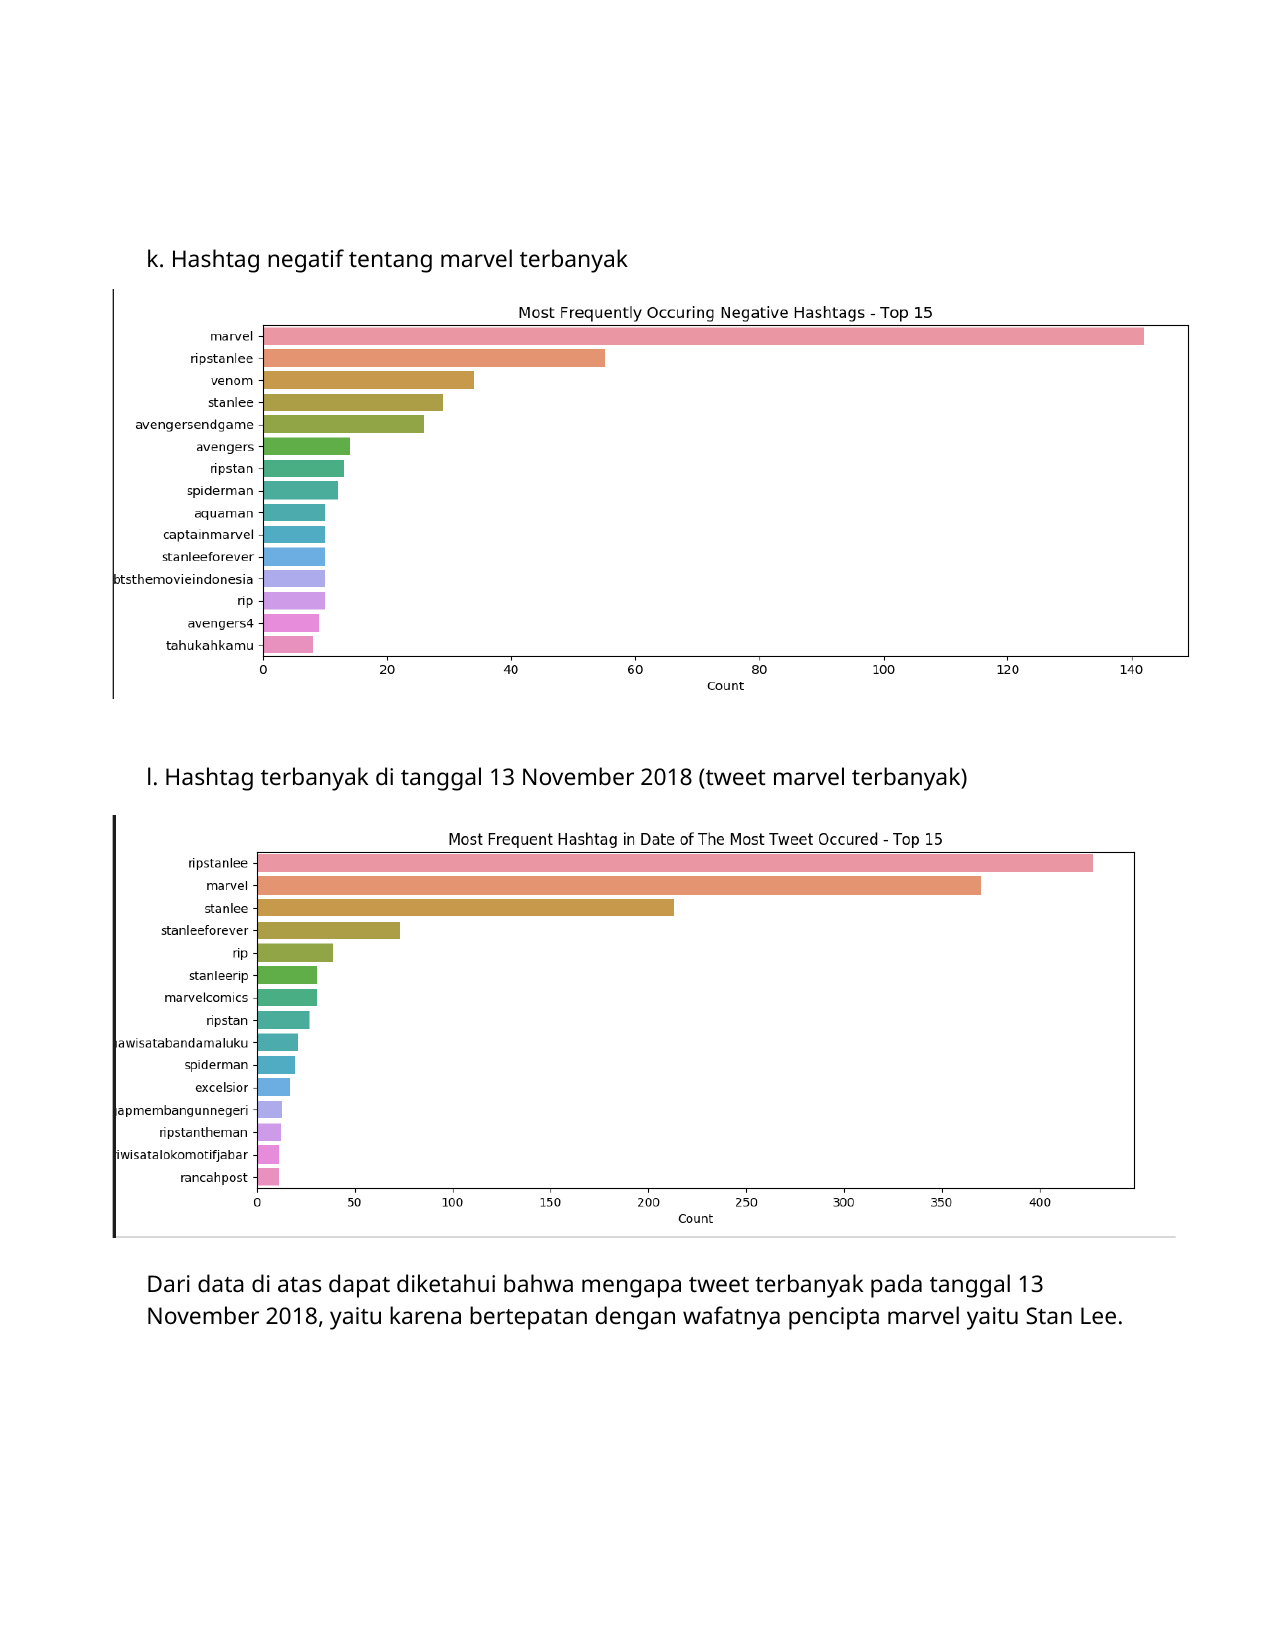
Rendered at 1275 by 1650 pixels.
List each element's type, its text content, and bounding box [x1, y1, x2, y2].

text Dari data di atas dapat diketahui bahwa mengapa tweet terbanyak pada tanggal 13 November 2018, yaitu karena bertepatan dengan wafatnya pencipta marvel yaitu Stan Lee. [146, 1268, 1157, 1331]
text l. Hashtag terbanyak di tanggal 13 November 2018 (tweet marvel terbanyak) [146, 761, 1157, 792]
text k. Hashtag negatif tentang marvel terbanyak [146, 243, 1157, 274]
picture [112, 289, 1207, 699]
picture [112, 815, 1176, 1238]
